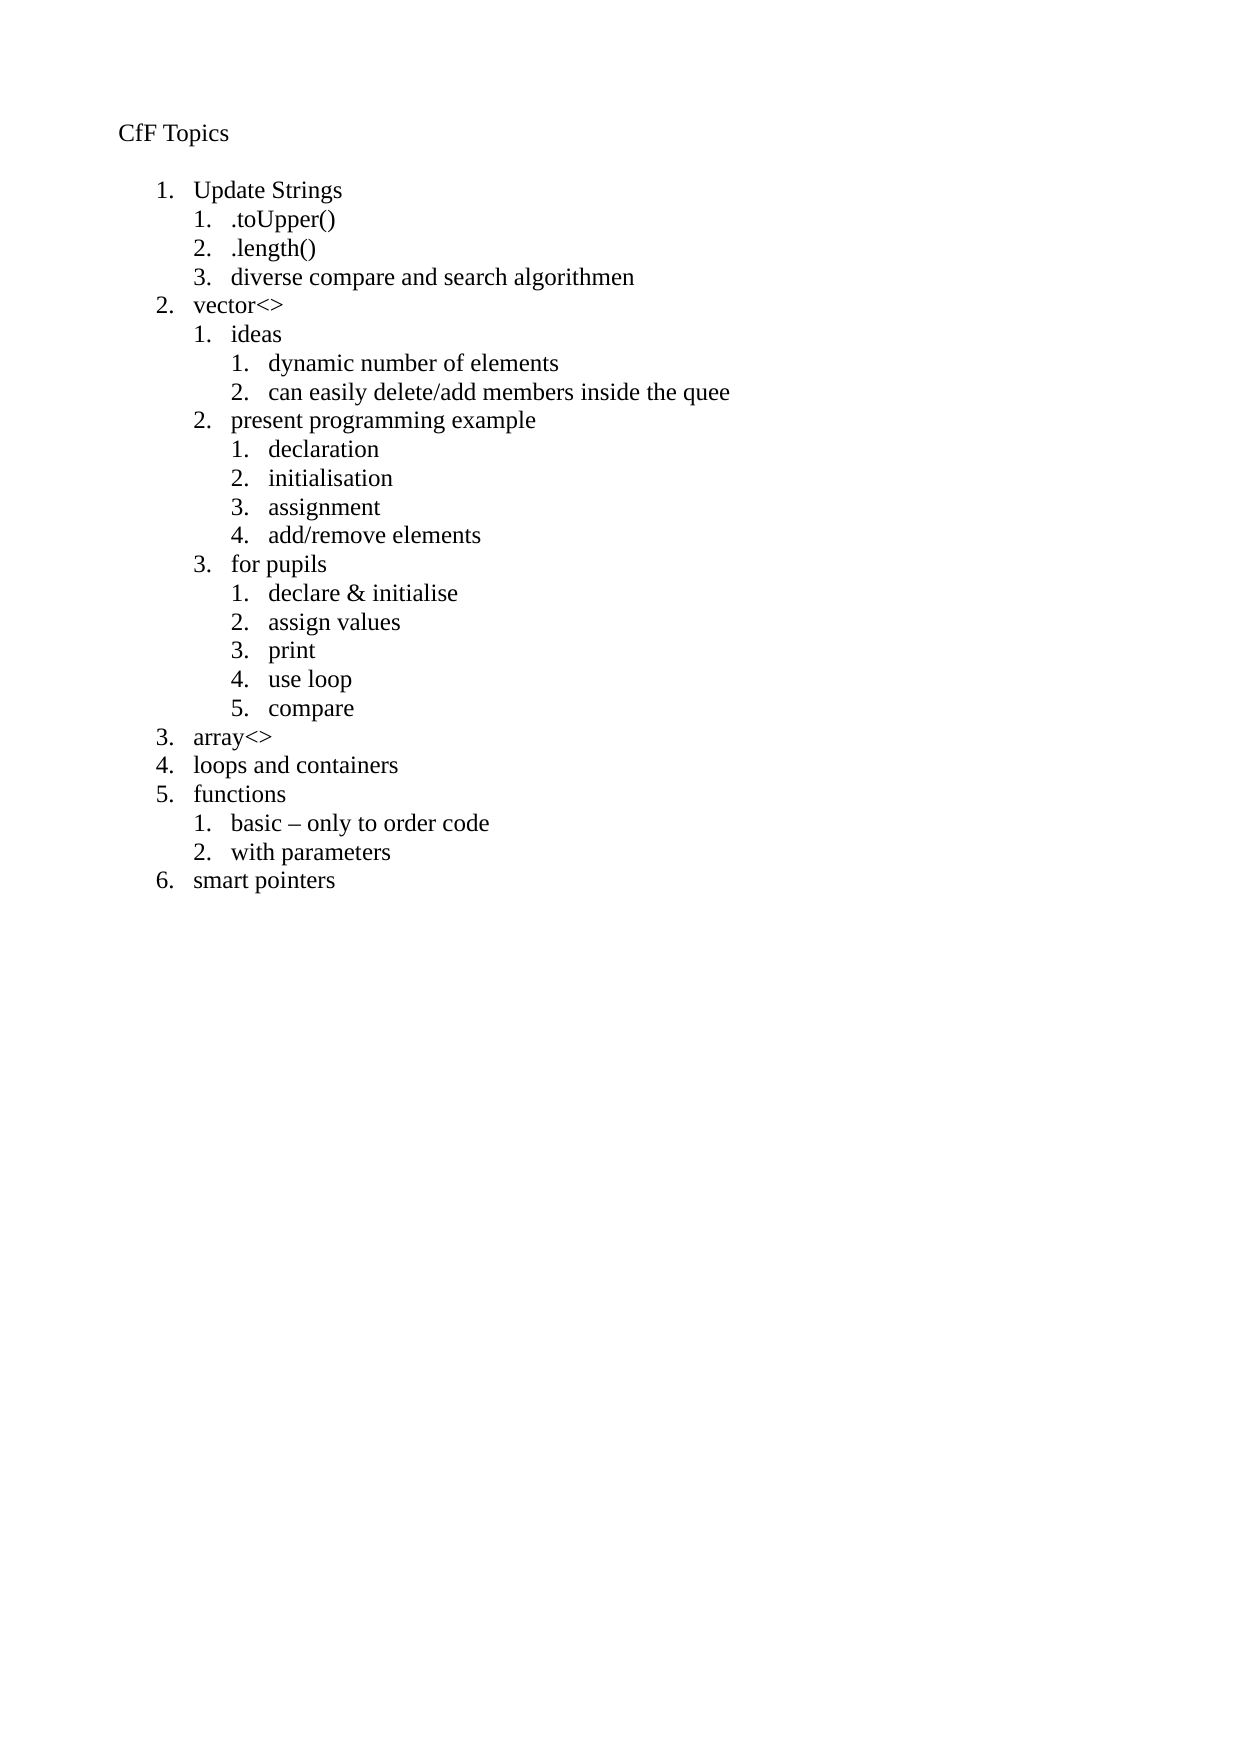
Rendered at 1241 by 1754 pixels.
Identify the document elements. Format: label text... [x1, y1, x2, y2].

list .toUpper() [193, 204, 1122, 233]
list diverse compare and search algorithmen [193, 262, 1122, 291]
list basic – only to order code [193, 808, 1122, 837]
list dynamic number of elements [231, 348, 1122, 377]
text CfF Topics [118, 118, 1122, 147]
list for pupils [193, 549, 1122, 578]
list smart pointers [156, 866, 1122, 894]
list functions [156, 779, 1122, 808]
list present programming example [193, 406, 1122, 434]
list declaration [231, 434, 1122, 463]
list assign values [231, 607, 1122, 636]
list can easily delete/add members inside the quee [231, 377, 1122, 406]
list array<> [156, 722, 1122, 751]
list .length() [193, 233, 1122, 262]
list with parameters [193, 837, 1122, 866]
list ideas [193, 319, 1122, 348]
list loops and containers [156, 751, 1122, 779]
list Update Strings [156, 176, 1122, 204]
list use loop [231, 664, 1122, 693]
list vector<> [156, 291, 1122, 319]
list declare & initialise [231, 578, 1122, 607]
list add/remove elements [231, 521, 1122, 549]
list assignment [231, 492, 1122, 521]
list initialisation [231, 463, 1122, 492]
list compare [231, 693, 1122, 722]
list print [231, 636, 1122, 664]
